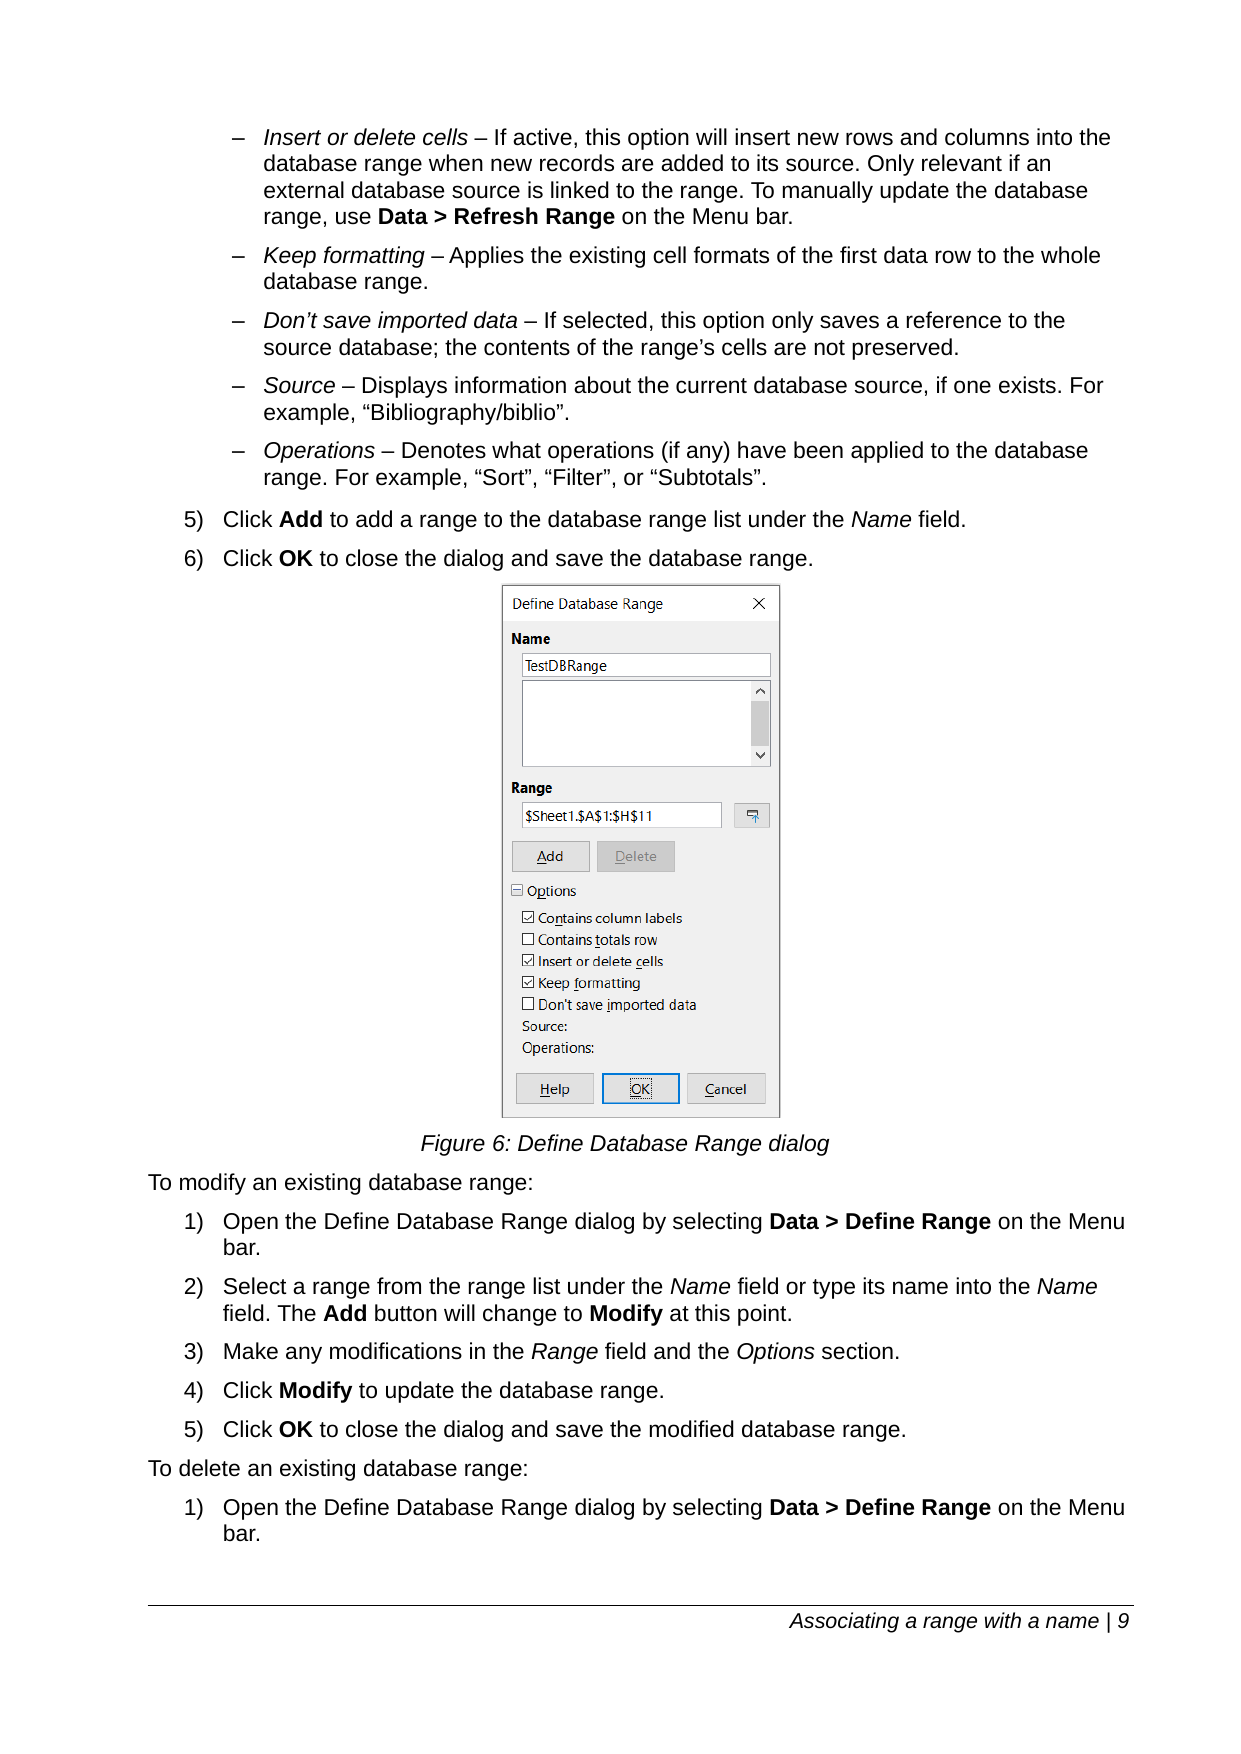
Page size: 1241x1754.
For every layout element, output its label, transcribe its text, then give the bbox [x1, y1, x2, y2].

list Open the Define Database Range dialog by selecting Data > Define Range on the Menu bar. [204, 1208, 1134, 1261]
list Insert or delete cells – If active, this option will insert new rows and columns into the database range when new records are added to its source. Only relevant if an external database source is linked to the range. To manually update the database range, use Data > Refresh Range on the Menu bar. [229, 121, 1134, 229]
list Open the Define Database Range dialog by selecting Data > Define Range on the Menu bar. [204, 1494, 1134, 1546]
list Make any modifications in the Range field and the Options section. [204, 1338, 1134, 1365]
text To delete an existing database range: [148, 1455, 1134, 1481]
list Click Add to add a range to the database range list under the Name field. [204, 506, 1134, 532]
picture [500, 583, 781, 1118]
list Click OK to close the dialog and save the modified database range. [204, 1416, 1134, 1442]
list Select a range from the range list under the Name field or type its name into the Name field. The Add button will change to Modify at this point. [204, 1273, 1134, 1326]
text To modify an existing database range: [148, 1169, 1134, 1195]
text Figure 6: Define Database Range dialog [420, 1130, 861, 1157]
list Source – Displays information about the current database source, if one exists. For example, “Bibliography/biblio”. [229, 369, 1134, 425]
list Don’t save imported data – If selected, this option only saves a reference to the source database; the contents of the range’s cells are not preserved. [229, 304, 1134, 360]
list Operations – Denotes what operations (if any) have been applied to the database range. For example, “Sort”, “Filter”, or “Subtotals”. [229, 434, 1134, 493]
list Keep formatting – Applies the existing cell formats of the first data row to the whole database range. [229, 239, 1134, 294]
list Click Modify to update the database range. [204, 1377, 1134, 1403]
list Click OK to close the dialog and save the database range. [204, 544, 1134, 571]
